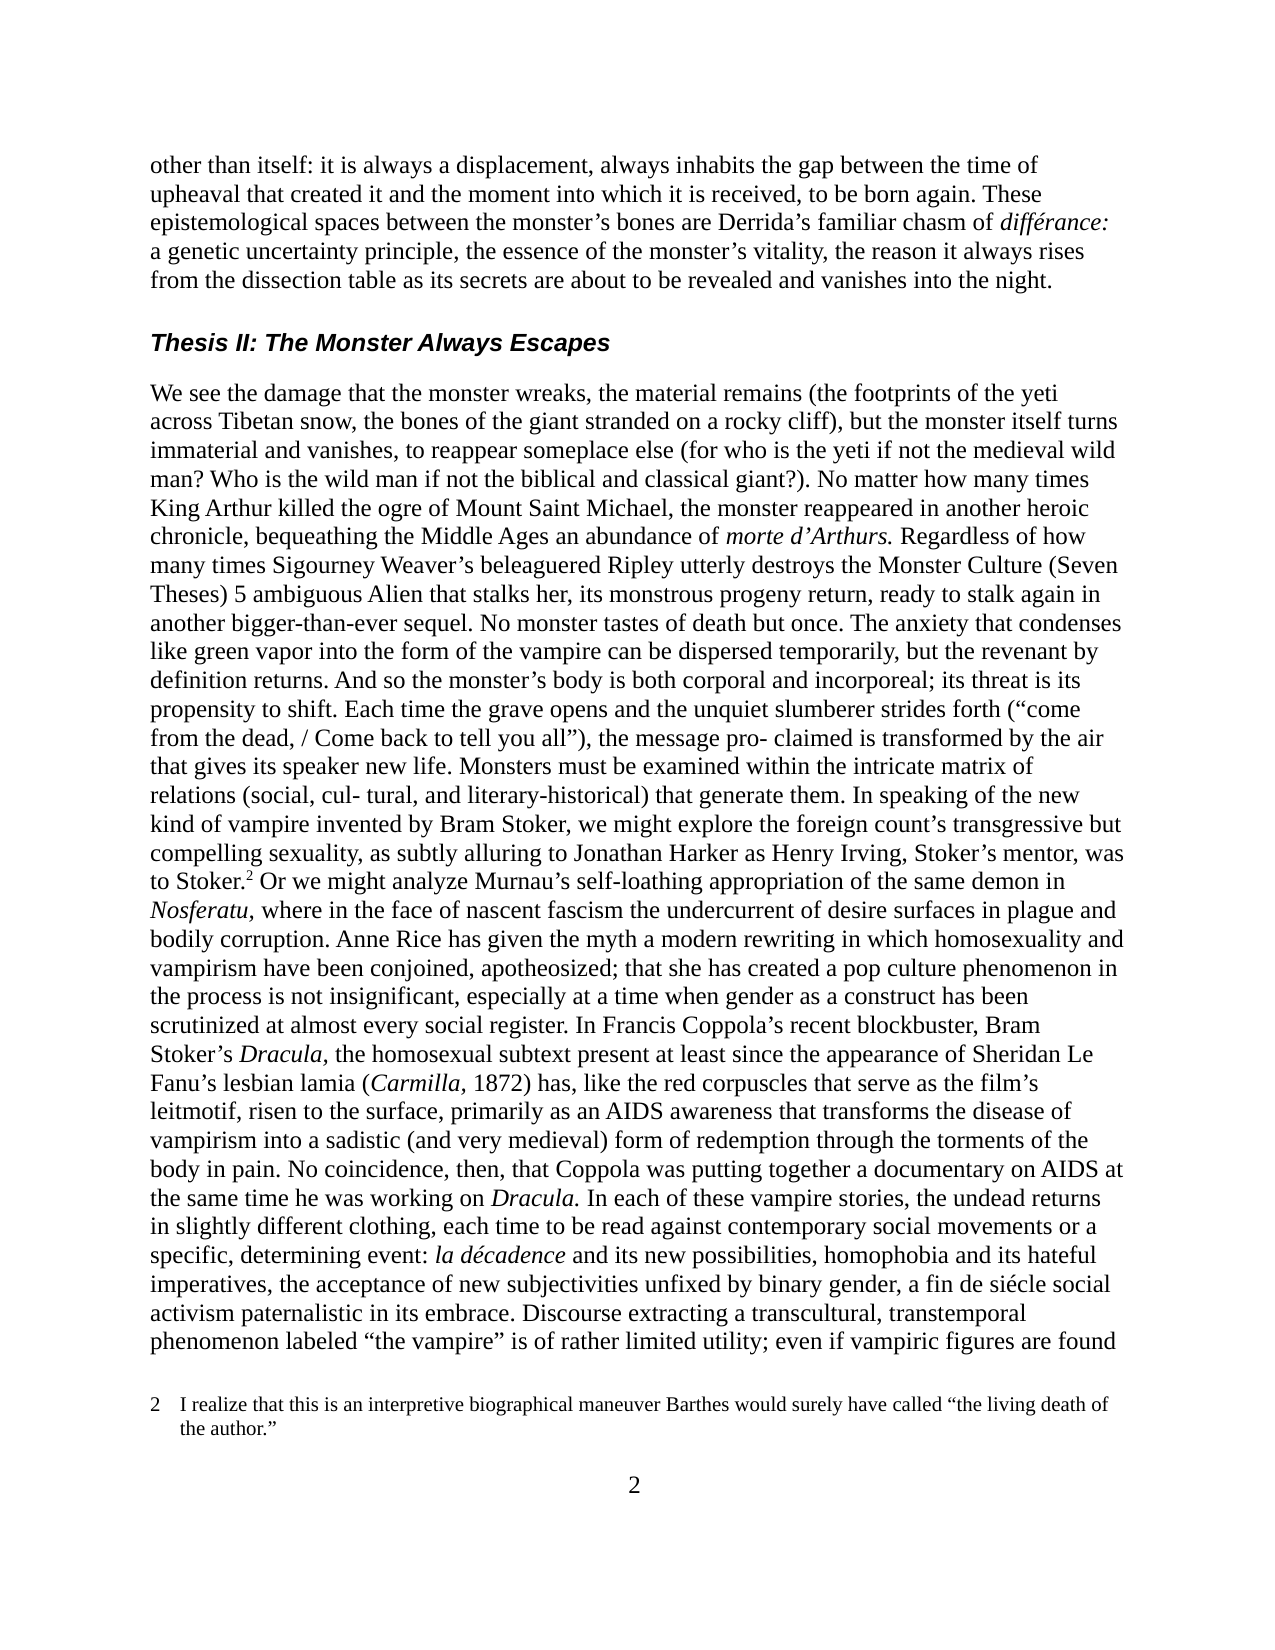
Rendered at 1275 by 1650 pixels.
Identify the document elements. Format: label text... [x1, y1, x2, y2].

text I realize that this is an interpretive biographical maneuver Barthes would surely have called “the living death of the author.” [150, 1392, 1125, 1440]
text We see the damage that the monster wreaks, the material remains (the footprints of the yeti across Tibetan snow, the bones of the giant stranded on a rocky cliff), but the monster itself turns immaterial and vanishes, to reappear someplace else (for who is the yeti if not the medieval wild man? Who is the wild man if not the biblical and classical giant?). No matter how many times King Arthur killed the ogre of Mount Saint Michael, the monster reappeared in another heroic chronicle, bequeathing the Middle Ages an abundance of morte d’Arthurs. Regardless of how many times Sigourney Weaver’s beleaguered Ripley utterly destroys the Monster Culture (Seven Theses) 5 ambiguous Alien that stalks her, its monstrous progeny return, ready to stalk again in another bigger-than-ever sequel. No monster tastes of death but once. The anxiety that condenses like green vapor into the form of the vampire can be dispersed temporarily, but the revenant by definition returns. And so the monster’s body is both corporal and incorporeal; its threat is its propensity to shift. Each time the grave opens and the unquiet slumberer strides forth (“come from the dead, / Come back to tell you all”), the message pro- claimed is transformed by the air that gives its speaker new life. Monsters must be examined within the intricate matrix of relations (social, cul- tural, and literary-historical) that generate them. In speaking of the new kind of vampire invented by Bram Stoker, we might explore the foreign count’s transgressive but compelling sexuality, as subtly alluring to Jonathan Harker as Henry Irving, Stoker’s mentor, was to Stoker. Or we might analyze Murnau’s self-loathing appropriation of the same demon in Nosferatu, where in the face of nascent fascism the undercurrent of desire surfaces in plague and bodily corruption. Anne Rice has given the myth a modern rewriting in which homosexuality and vampirism have been conjoined, apotheosized; that she has created a pop culture phenomenon in the process is not insignificant, especially at a time when gender as a construct has been scrutinized at almost every social register. In Francis Coppola’s recent blockbuster, Bram Stoker’s Dracula, the homosexual subtext present at least since the appearance of Sheridan Le Fanu’s lesbian lamia (Carmilla, 1872) has, like the red corpuscles that serve as the film’s leitmotif, risen to the surface, primarily as an AIDS awareness that transforms the disease of vampirism into a sadistic (and very medieval) form of redemption through the torments of the body in pain. No coincidence, then, that Coppola was putting together a documentary on AIDS at the same time he was working on Dracula. In each of these vampire stories, the undead returns in slightly different clothing, each time to be read against contemporary social movements or a specific, determining event: la décadence and its new possibilities, homophobia and its hateful imperatives, the acceptance of new subjectivities unfixed by binary gender, a fin de siécle social activism paternalistic in its embrace. Discourse extracting a transcultural, transtemporal phenomenon labeled “the vampire” is of rather limited utility; even if vampiric figures are found [150, 378, 1125, 1355]
text other than itself: it is always a displacement, always inhabits the gap between the time of upheaval that created it and the moment into which it is received, to be born again. These epistemological spaces between the monster’s bones are Derrida’s familiar chasm of différance: a genetic uncertainty principle, the essence of the monster’s vitality, the reason it always rises from the dissection table as its secrets are about to be revealed and vanishes into the night. [150, 150, 1125, 294]
subtitle Thesis II: The Monster Always Escapes [150, 328, 1125, 356]
